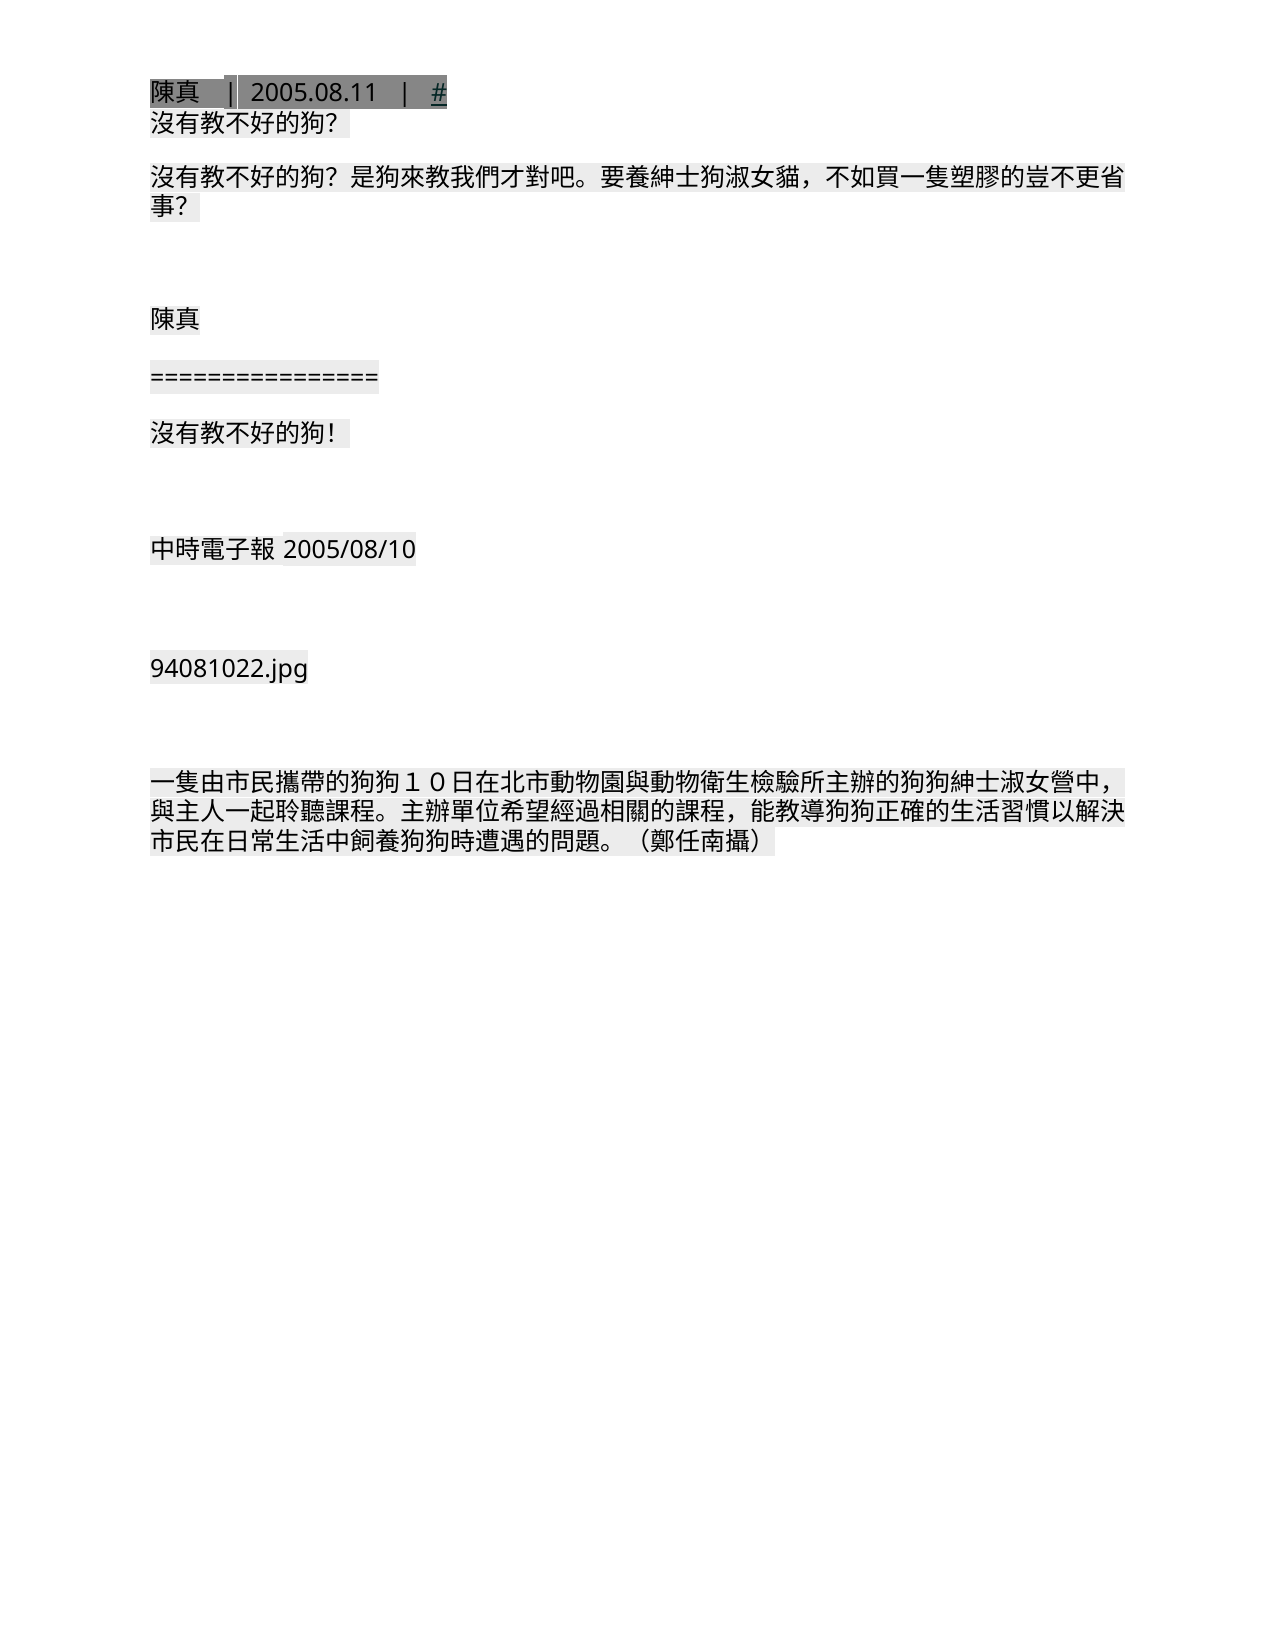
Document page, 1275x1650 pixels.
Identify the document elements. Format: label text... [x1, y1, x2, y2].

text 中時電子報 2005/08/10 [150, 532, 1125, 566]
text 陳真 [150, 306, 1125, 335]
text 一隻由市民攜帶的狗狗１０日在北市動物園與動物衛生檢驗所主辦的狗狗紳士淑女營中，與主人一起聆聽課程。主辦單位希望經過相關的課程，能教導狗狗正確的生活習慣以解決市民在日常生活中飼養狗狗時遭遇的問題。（鄭任南攝） [150, 768, 1125, 856]
text ================ [150, 360, 1125, 394]
text 沒有教不好的狗！ [150, 419, 1125, 448]
text 94081022.jpg [150, 650, 1125, 684]
text 沒有教不好的狗？是狗來教我們才對吧。要養紳士狗淑女貓，不如買一隻塑膠的豈不更省事？ [150, 163, 1125, 222]
text 陳真 | 2005.08.11 | # [150, 75, 1125, 109]
text 沒有教不好的狗？ [150, 109, 1125, 138]
